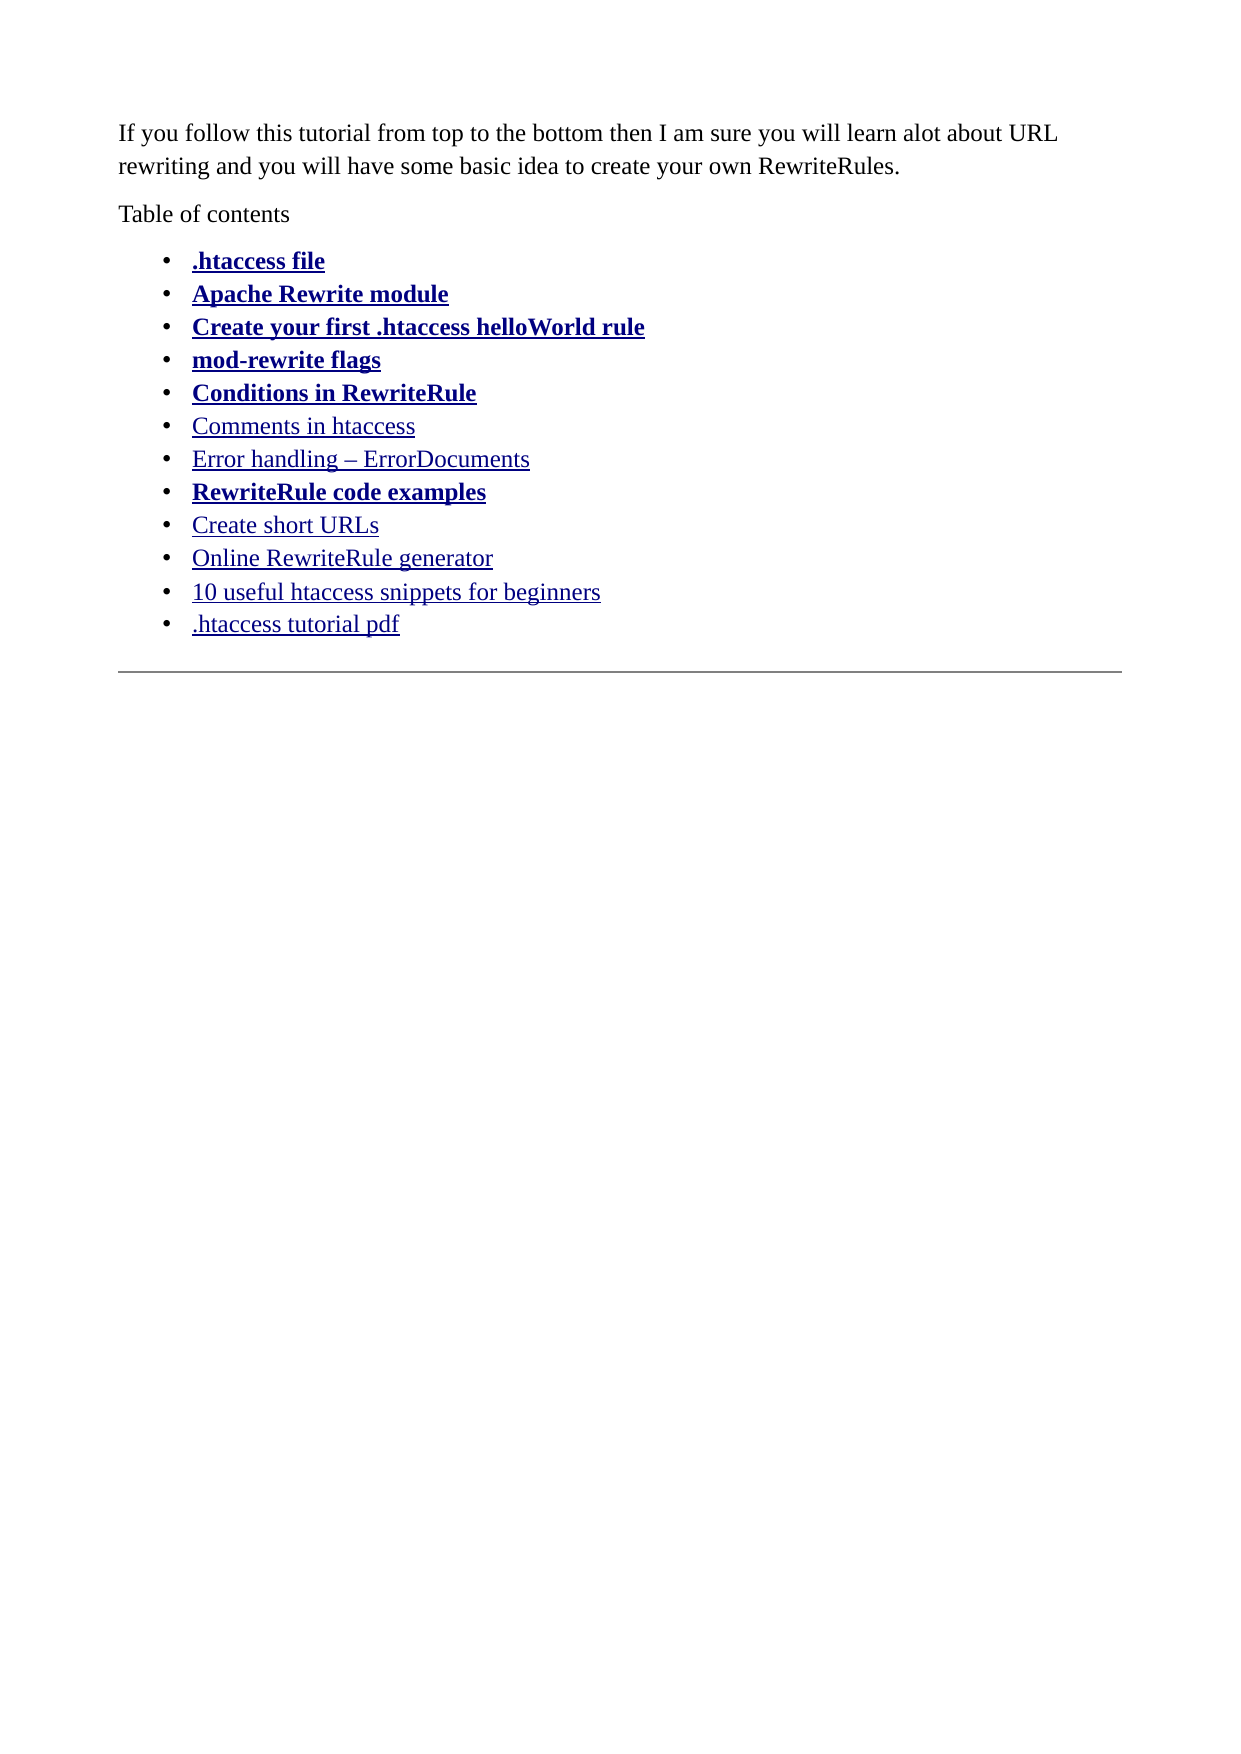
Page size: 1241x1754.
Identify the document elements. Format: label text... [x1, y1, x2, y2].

list 10 useful htaccess snippets for beginners [162, 577, 1122, 605]
list Apache Rewrite module [162, 279, 1122, 308]
list RewriteRule code examples [162, 477, 1122, 506]
list Comments in htaccess [162, 411, 1122, 440]
list Error handling – ErrorDocuments [162, 444, 1122, 473]
list .htaccess tutorial pdf [162, 609, 1122, 638]
list Online RewriteRule generator [162, 543, 1122, 572]
list mod-rewrite flags [162, 345, 1122, 374]
list Create short URLs [162, 511, 1122, 539]
text Table of contents [118, 199, 1122, 227]
list .htaccess file [162, 246, 1122, 275]
list Create your first .htaccess helloWorld rule [162, 312, 1122, 341]
list Conditions in RewriteRule [162, 378, 1122, 407]
text If you follow this tutorial from top to the bottom then I am sure you will learn alot about URL rewriting and you will have some basic idea to create your own RewriteRules. [118, 118, 1122, 180]
